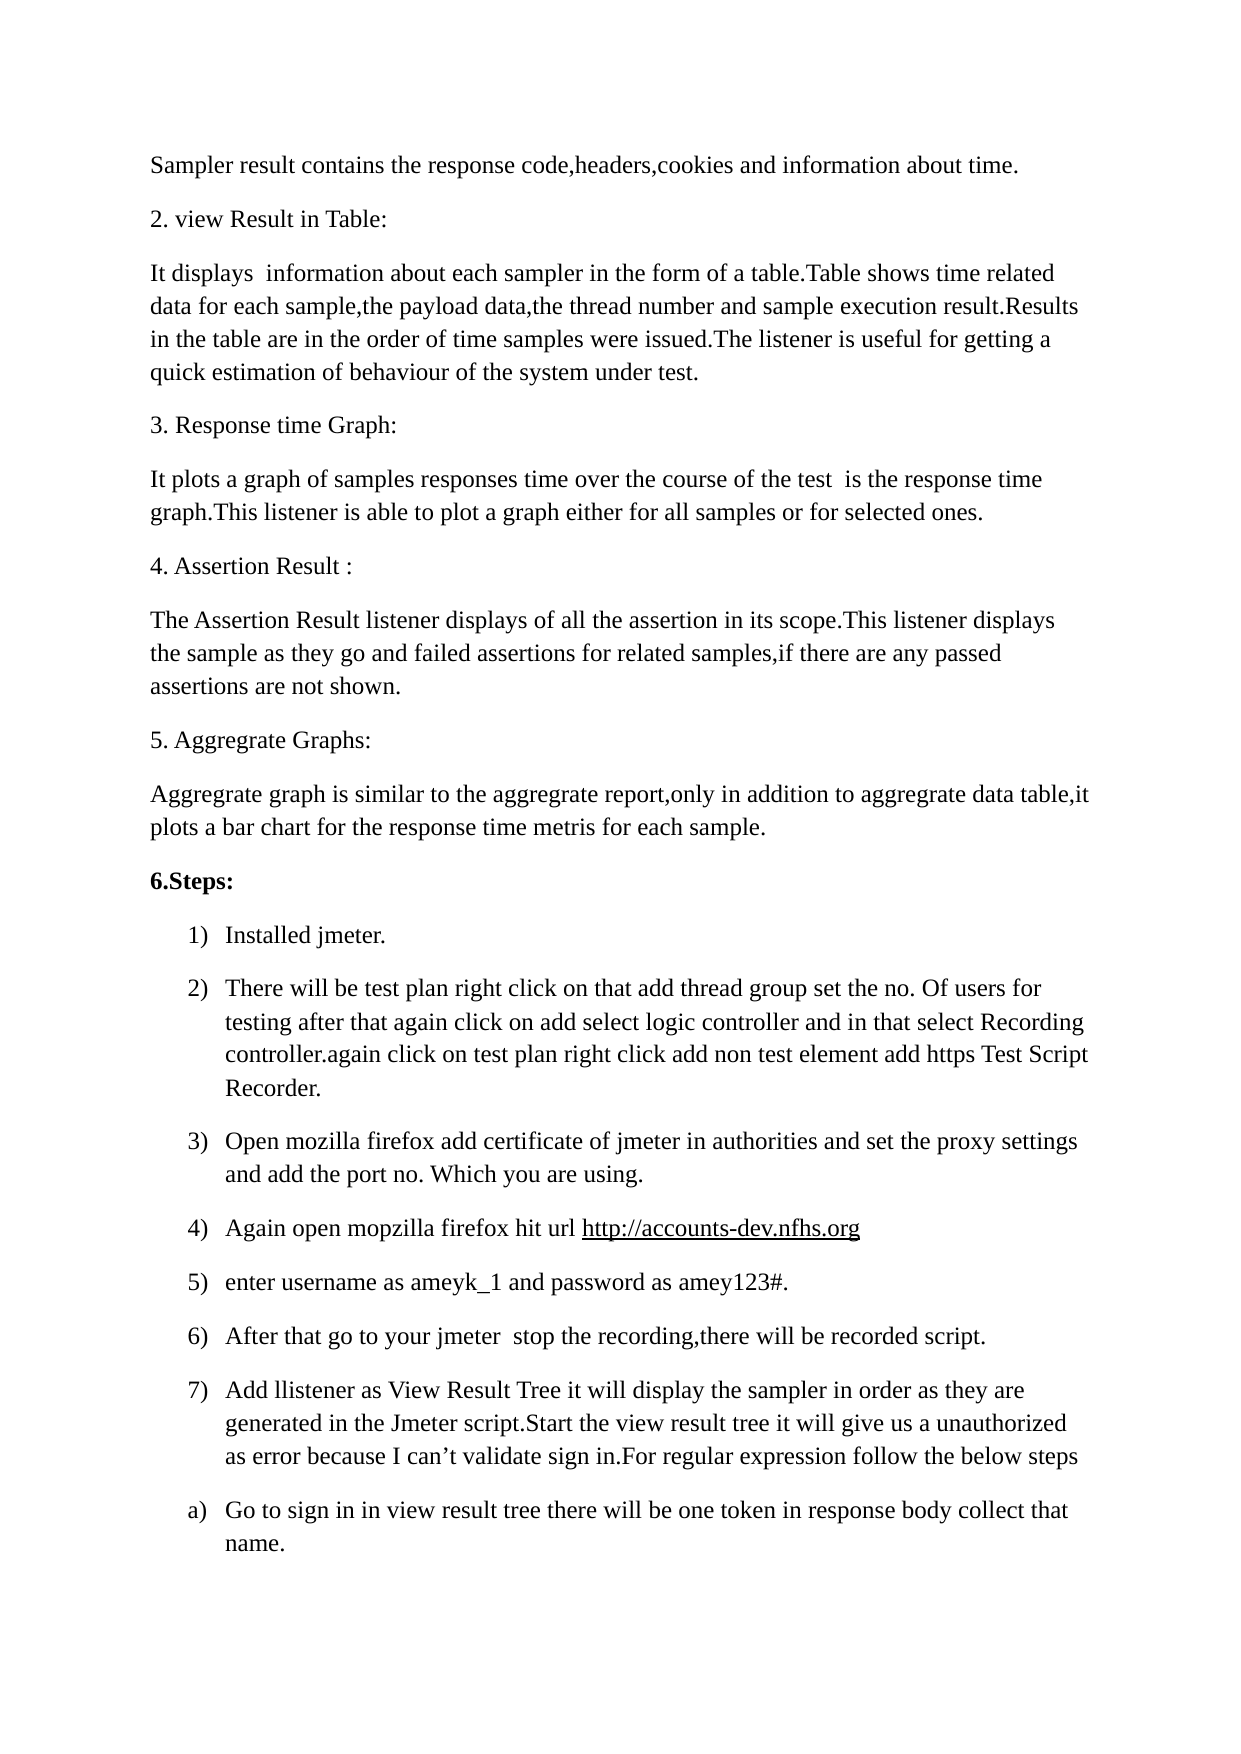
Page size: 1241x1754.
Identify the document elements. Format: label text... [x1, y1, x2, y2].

list Add llistener as View Result Tree it will display the sampler in order as they are generated in the Jmeter script.Start the view result tree it will give us a unauthorized as error because I can’t validate sign in.For regular expression follow the below steps [187, 1375, 1090, 1470]
list Again open mopzilla firefox hit url http://accounts-dev.nfhs.org [187, 1213, 1090, 1242]
text 2. view Result in Table: [150, 204, 1090, 233]
text Aggregrate graph is similar to the aggregrate report,only in addition to aggregrate data table,it plots a bar chart for the response time metris for each sample. [150, 779, 1090, 841]
text It plots a graph of samples responses time over the course of the test is the response time graph.This listener is able to plot a graph either for all samples or for selected ones. [150, 464, 1090, 526]
text 6.Steps: [150, 866, 1090, 894]
text Sampler result contains the response code,headers,cookies and information about time. [150, 150, 1090, 179]
list There will be test plan right click on that add thread group set the no. Of users for testing after that again click on add select logic controller and in that select Recording controller.again click on test plan right click add non test element add https Test Script Recorder. [187, 973, 1090, 1101]
list Go to sign in in view result tree there will be one token in response body collect that name. [187, 1495, 1090, 1557]
text 5. Aggregrate Graphs: [150, 725, 1090, 754]
text It displays information about each sampler in the form of a table.Table shows time related data for each sample,the payload data,the thread number and sample execution result.Results in the table are in the order of time samples were issued.The listener is useful for getting a quick estimation of behaviour of the system under test. [150, 258, 1090, 386]
list enter username as ameyk_1 and password as amey123#. [187, 1267, 1090, 1296]
text 3. Response time Graph: [150, 411, 1090, 439]
list Installed jmeter. [187, 920, 1090, 948]
list After that go to your jmeter stop the recording,there will be recorded script. [187, 1321, 1090, 1350]
text The Assertion Result listener displays of all the assertion in its scope.This listener displays the sample as they go and failed assertions for related samples,if there are any passed assertions are not shown. [150, 605, 1090, 700]
list Open mozilla firefox add certificate of jmeter in authorities and set the proxy settings and add the port no. Which you are using. [187, 1126, 1090, 1188]
text 4. Assertion Result : [150, 551, 1090, 580]
